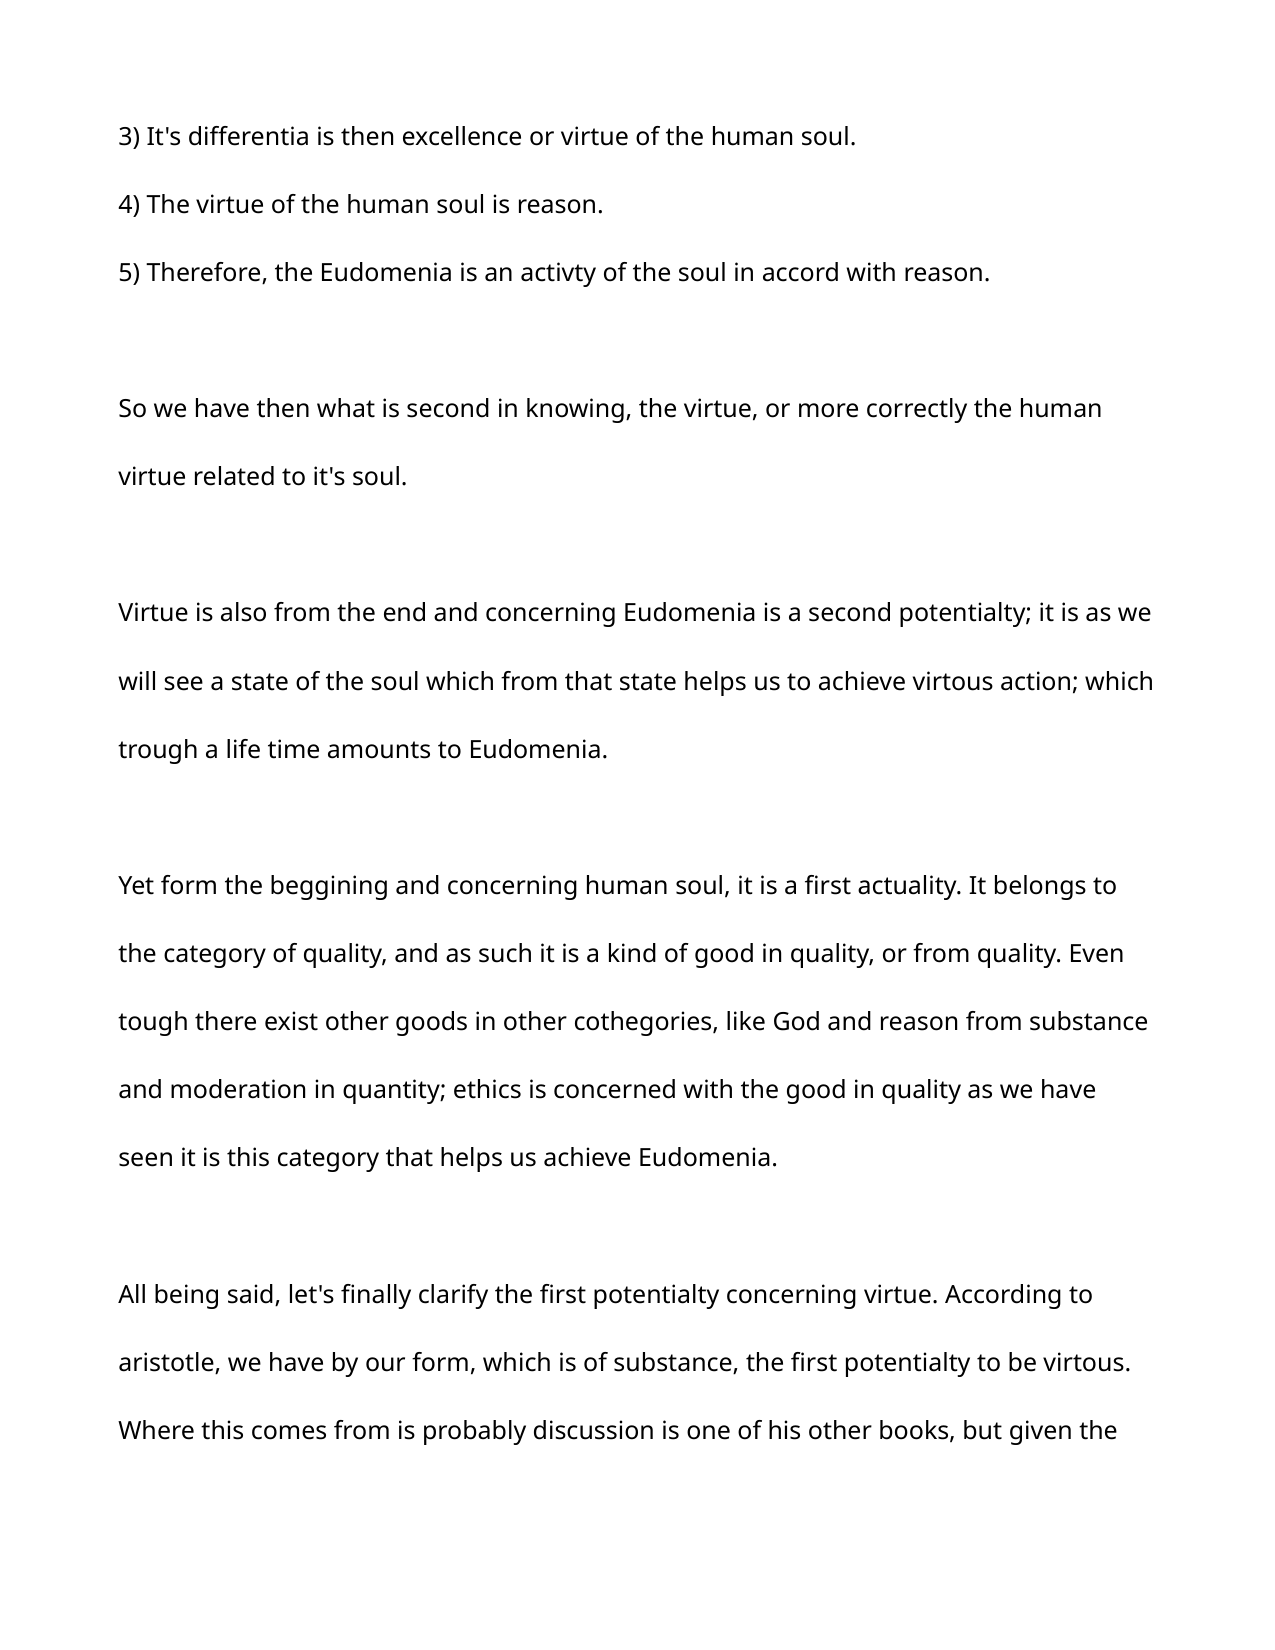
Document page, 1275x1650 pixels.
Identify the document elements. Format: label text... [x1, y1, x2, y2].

text 3) It's differentia is then excellence or virtue of the human soul. [118, 118, 1157, 152]
text All being said, let's finally clarify the first potentialty concerning virtue. According to aristotle, we have by our form, which is of substance, the first potentialty to be virtous. Where this comes from is probably discussion is one of his other books, but given the [118, 1276, 1157, 1447]
text Virtue is also from the end and concerning Eudomenia is a second potentialty; it is as we will see a state of the soul which from that state helps us to achieve virtous action; which trough a life time amounts to Eudomenia. [118, 595, 1157, 765]
text Yet form the beggining and concerning human soul, it is a first actuality. It belongs to the category of quality, and as such it is a kind of good in quality, or from quality. Even tough there exist other goods in other cothegories, like God and reason from substance and moderation in quantity; ethics is concerned with the good in quality as we have seen it is this category that helps us achieve Eudomenia. [118, 867, 1157, 1174]
text 4) The virtue of the human soul is reason. [118, 186, 1157, 220]
text 5) Therefore, the Eudomenia is an activty of the soul in accord with reason. [118, 254, 1157, 288]
text So we have then what is second in knowing, the virtue, or more correctly the human virtue related to it's soul. [118, 391, 1157, 493]
